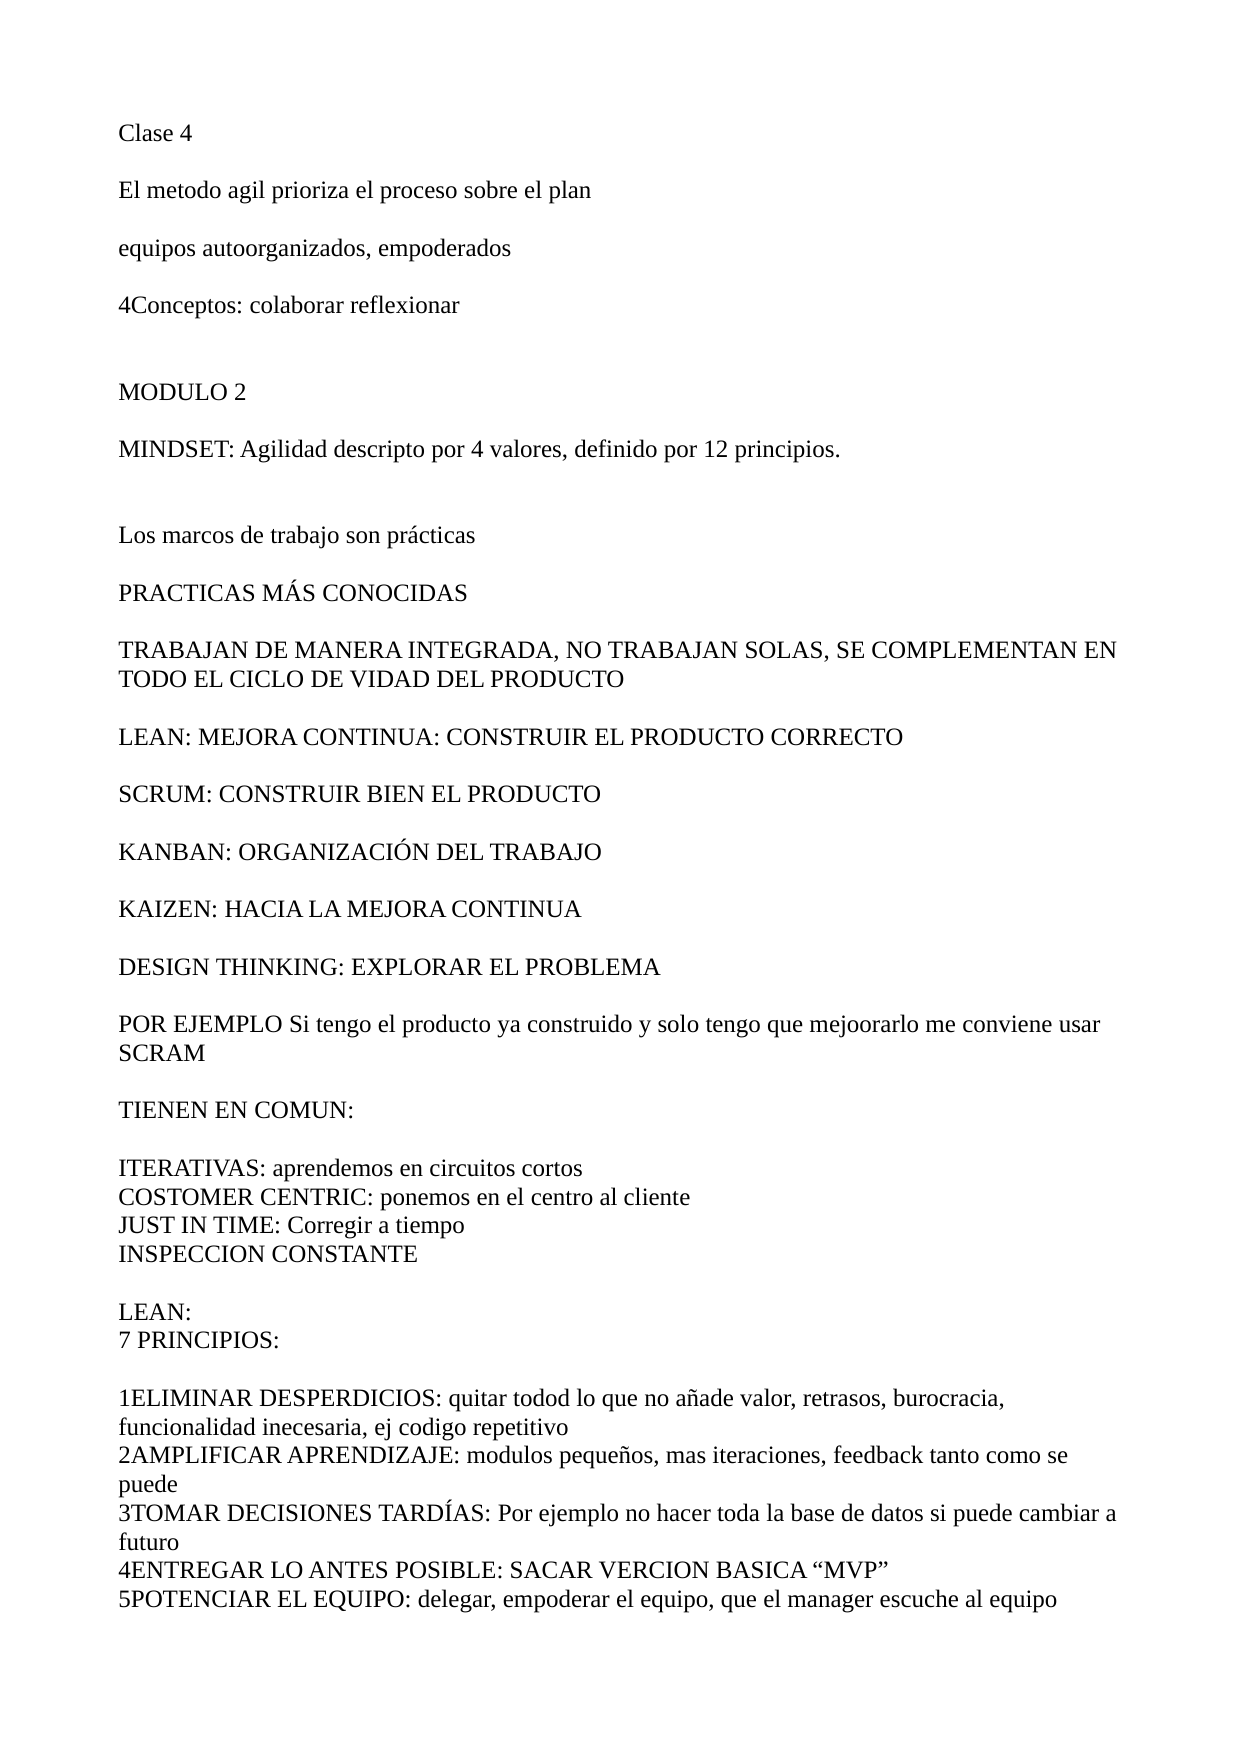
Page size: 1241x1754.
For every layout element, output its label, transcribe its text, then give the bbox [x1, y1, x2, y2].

text ITERATIVAS: aprendemos en circuitos cortos [118, 1153, 1122, 1182]
text TIENEN EN COMUN: [118, 1096, 1122, 1124]
text POR EJEMPLO Si tengo el producto ya construido y solo tengo que mejoorarlo me conviene usar SCRAM [118, 1009, 1122, 1067]
text 2AMPLIFICAR APRENDIZAJE: modulos pequeños, mas iteraciones, feedback tanto como se puede [118, 1441, 1122, 1498]
text KANBAN: ORGANIZACIÓN DEL TRABAJO [118, 837, 1122, 866]
text MINDSET: Agilidad descripto por 4 valores, definido por 12 principios. [118, 434, 1122, 463]
text equipos autoorganizados, empoderados [118, 233, 1122, 262]
text Los marcos de trabajo son prácticas [118, 521, 1122, 549]
text LEAN: [118, 1297, 1122, 1326]
text MODULO 2 [118, 377, 1122, 406]
text PRACTICAS MÁS CONOCIDAS [118, 578, 1122, 607]
text Clase 4 [118, 118, 1122, 147]
text INSPECCION CONSTANTE [118, 1239, 1122, 1268]
text KAIZEN: HACIA LA MEJORA CONTINUA [118, 894, 1122, 923]
text JUST IN TIME: Corregir a tiempo [118, 1211, 1122, 1239]
text 4ENTREGAR LO ANTES POSIBLE: SACAR VERCION BASICA “MVP” [118, 1556, 1122, 1584]
text DESIGN THINKING: EXPLORAR EL PROBLEMA [118, 952, 1122, 981]
text TRABAJAN DE MANERA INTEGRADA, NO TRABAJAN SOLAS, SE COMPLEMENTAN EN TODO EL CICLO DE VIDAD DEL PRODUCTO [118, 636, 1122, 693]
text 5POTENCIAR EL EQUIPO: delegar, empoderar el equipo, que el manager escuche al equipo [118, 1584, 1122, 1613]
text COSTOMER CENTRIC: ponemos en el centro al cliente [118, 1182, 1122, 1211]
text El metodo agil prioriza el proceso sobre el plan [118, 176, 1122, 204]
text 1ELIMINAR DESPERDICIOS: quitar todod lo que no añade valor, retrasos, burocracia, funcionalidad inecesaria, ej codigo repetitivo [118, 1383, 1122, 1441]
text 4Conceptos: colaborar reflexionar [118, 291, 1122, 319]
text SCRUM: CONSTRUIR BIEN EL PRODUCTO [118, 779, 1122, 808]
text LEAN: MEJORA CONTINUA: CONSTRUIR EL PRODUCTO CORRECTO [118, 722, 1122, 751]
text 3TOMAR DECISIONES TARDÍAS: Por ejemplo no hacer toda la base de datos si puede cambiar a futuro [118, 1498, 1122, 1556]
text 7 PRINCIPIOS: [118, 1326, 1122, 1354]
